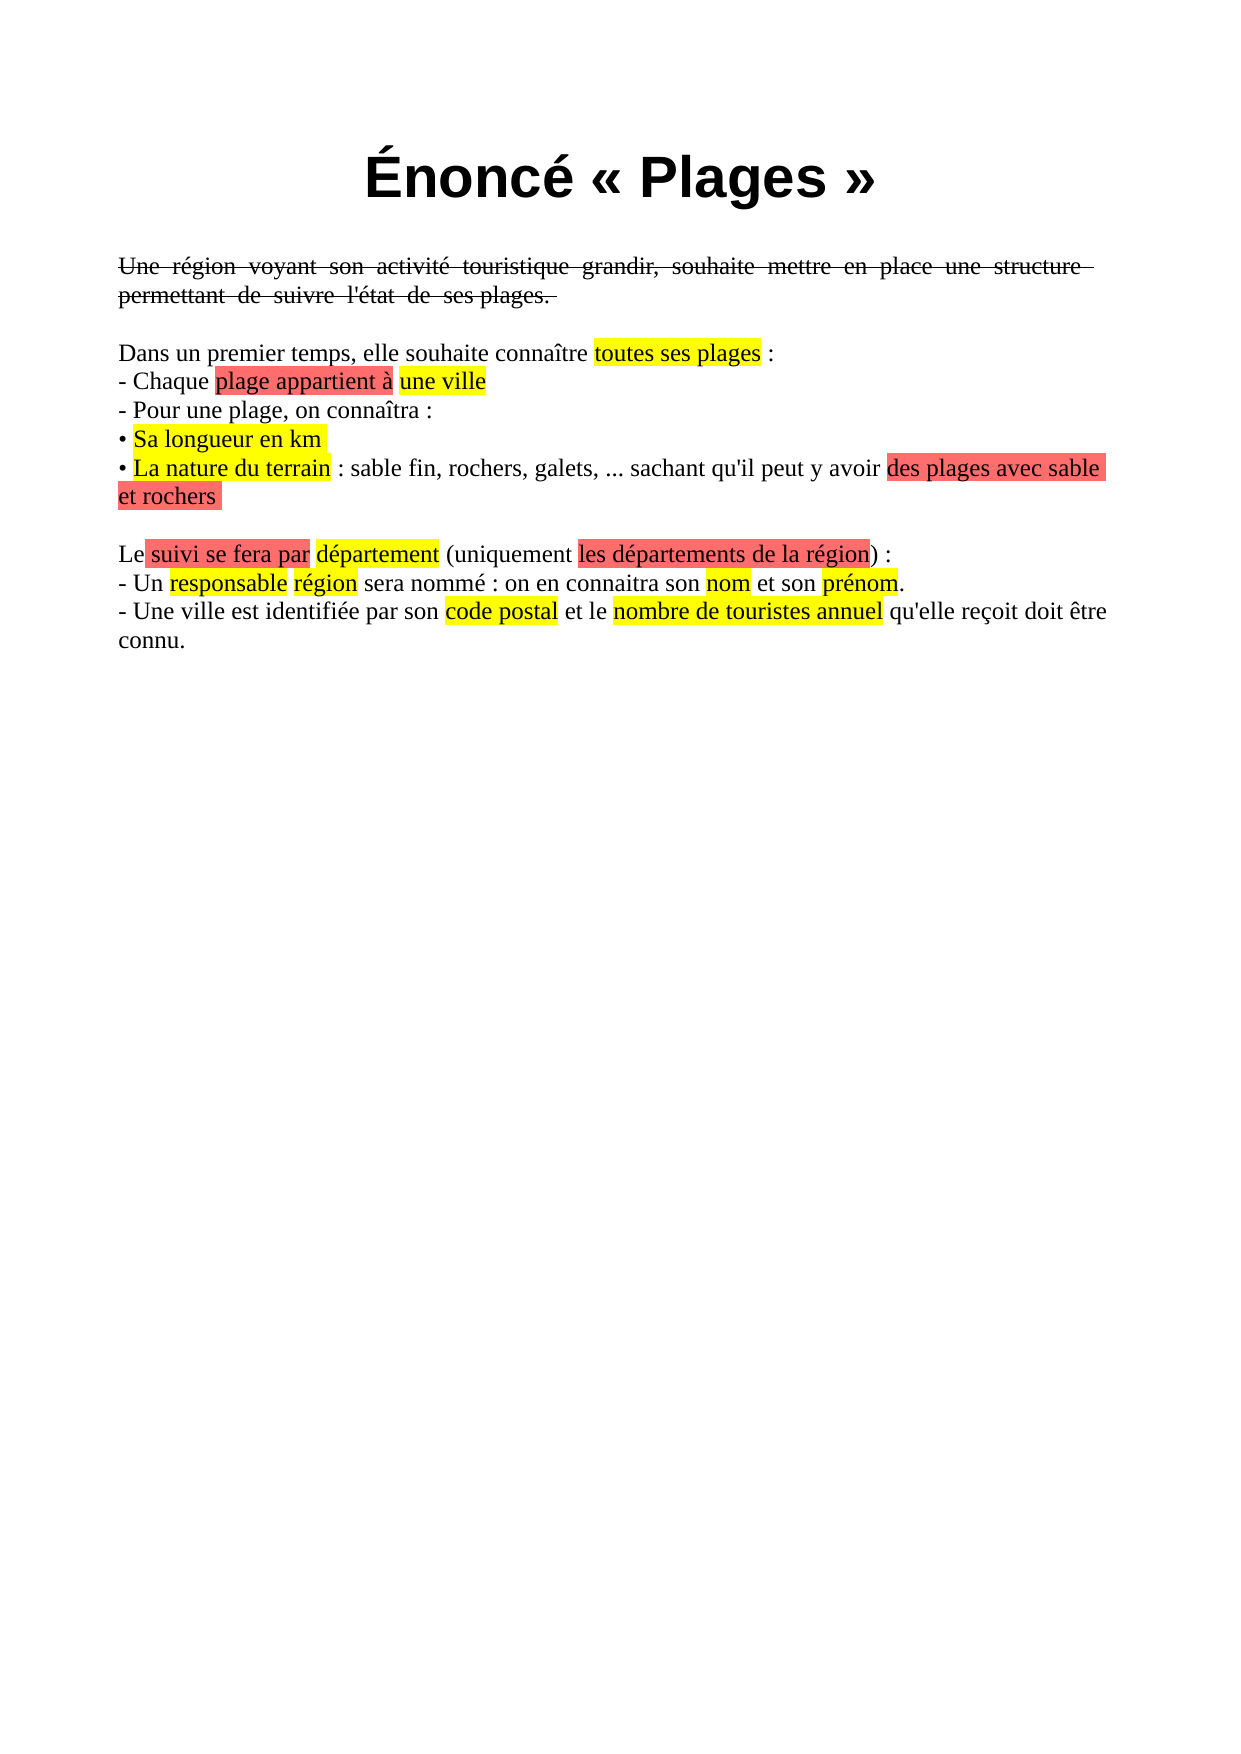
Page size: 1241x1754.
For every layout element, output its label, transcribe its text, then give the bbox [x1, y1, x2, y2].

text Le suivi se fera par département (uniquement les départements de la région) : [118, 539, 1122, 568]
text - Un responsable région sera nommé : on en connaitra son nom et son prénom. [118, 568, 1122, 596]
text • La nature du terrain : sable fin, rochers, galets, ... sachant qu'il peut y avoir des plages avec sable et rochers [118, 453, 1122, 510]
text Dans un premier temps, elle souhaite connaître toutes ses plages : [118, 338, 1122, 366]
title Énoncé « Plages » [118, 143, 1122, 210]
text Une région voyant son activité touristique grandir, souhaite mettre en place une structure permettant de suivre l'état de ses plages. [118, 251, 1122, 309]
text • Sa longueur en km [118, 424, 1122, 453]
text - Une ville est identifiée par son code postal et le nombre de touristes annuel qu'elle reçoit doit être connu. [118, 596, 1122, 654]
text - Pour une plage, on connaîtra : [118, 395, 1122, 424]
text - Chaque plage appartient à une ville [118, 366, 1122, 395]
